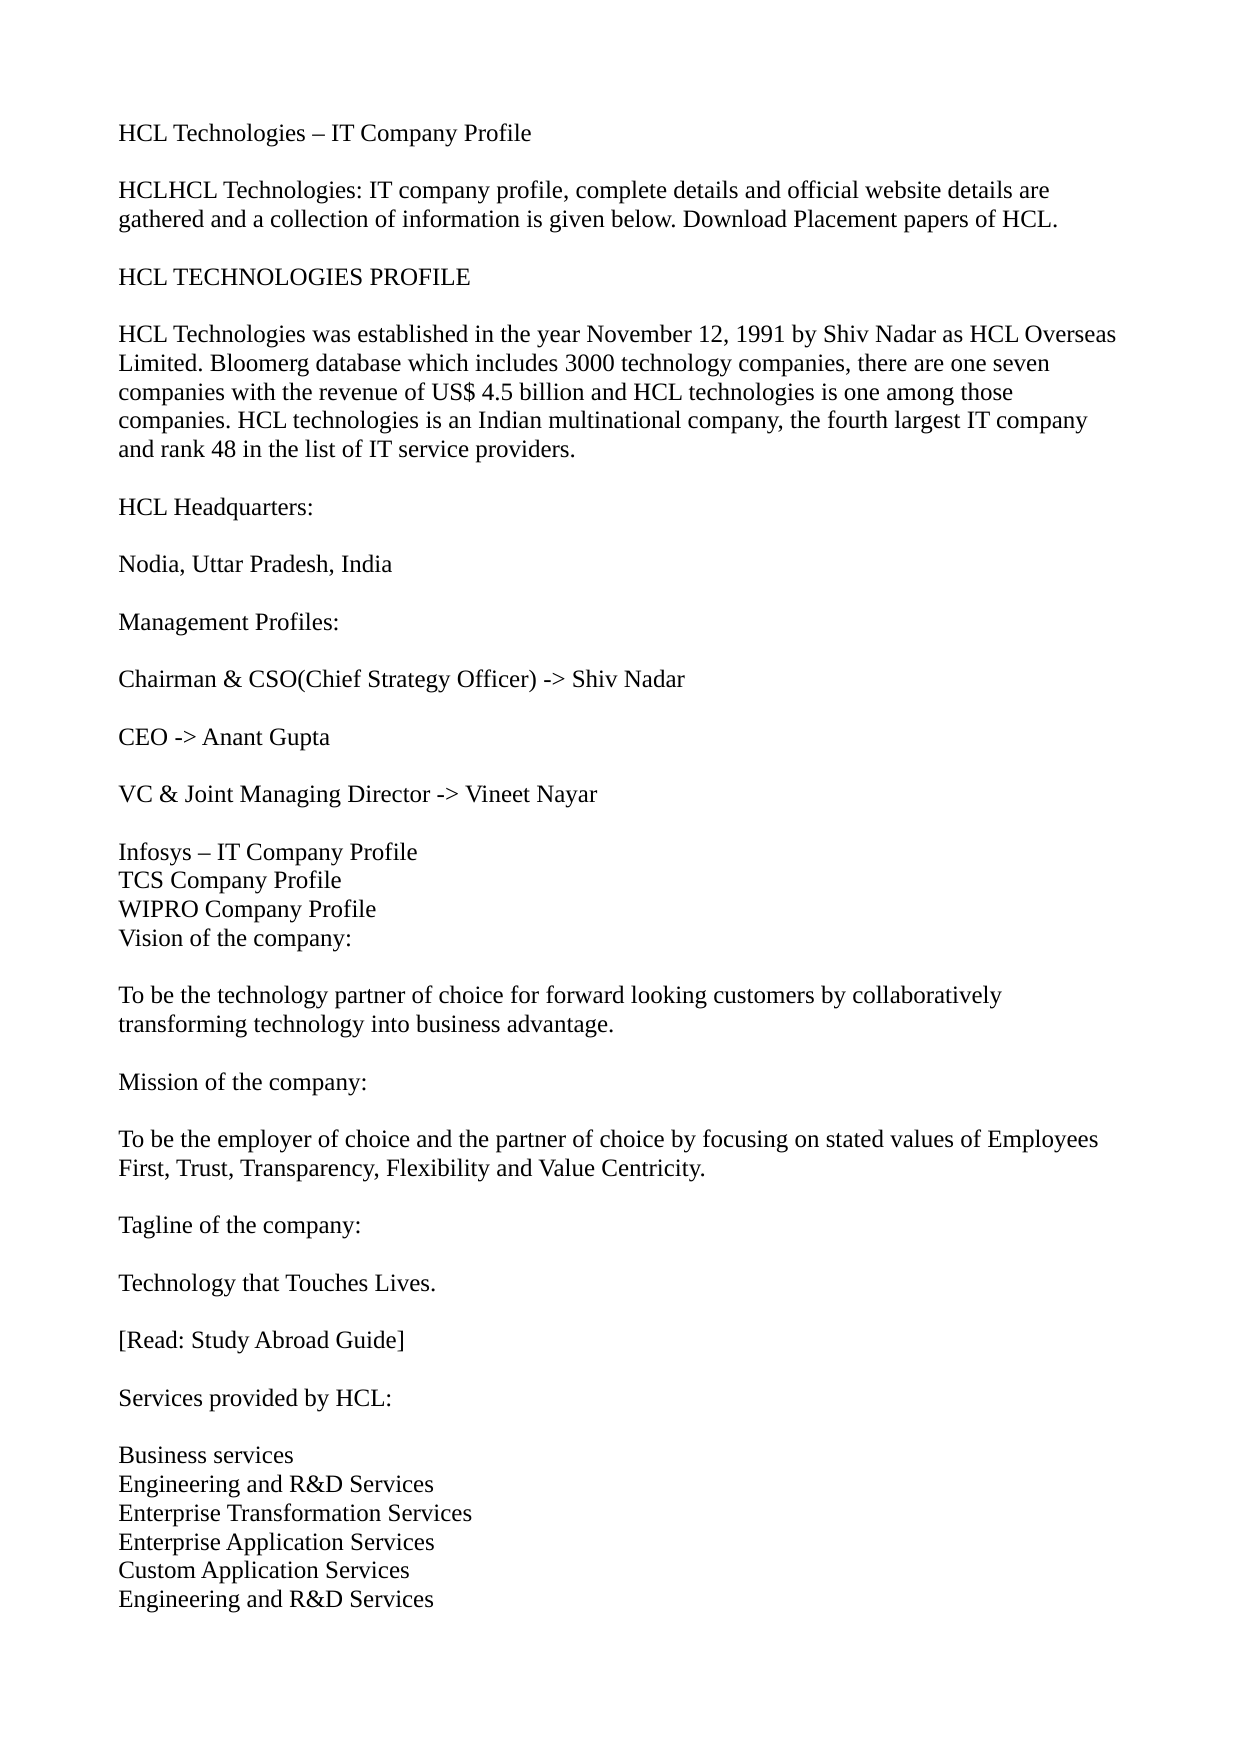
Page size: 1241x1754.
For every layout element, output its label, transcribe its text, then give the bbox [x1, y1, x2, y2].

text WIPRO Company Profile [118, 894, 1122, 923]
text Vision of the company: [118, 923, 1122, 952]
text Infosys – IT Company Profile [118, 837, 1122, 866]
text Tagline of the company: [118, 1211, 1122, 1239]
text Engineering and R&D Services [118, 1469, 1122, 1498]
text Services provided by HCL: [118, 1383, 1122, 1412]
text Engineering and R&D Services [118, 1584, 1122, 1613]
text To be the technology partner of choice for forward looking customers by collaboratively transforming technology into business advantage. [118, 981, 1122, 1038]
text To be the employer of choice and the partner of choice by focusing on stated values of Employees First, Trust, Transparency, Flexibility and Value Centricity. [118, 1124, 1122, 1182]
text CEO -> Anant Gupta [118, 722, 1122, 751]
text HCL Technologies was established in the year November 12, 1991 by Shiv Nadar as HCL Overseas Limited. Bloomerg database which includes 3000 technology companies, there are one seven companies with the revenue of US$ 4.5 billion and HCL technologies is one among those companies. HCL technologies is an Indian multinational company, the fourth largest IT company and rank 48 in the list of IT service providers. [118, 319, 1122, 463]
text Nodia, Uttar Pradesh, India [118, 549, 1122, 578]
text Technology that Touches Lives. [118, 1268, 1122, 1297]
text HCLHCL Technologies: IT company profile, complete details and official website details are gathered and a collection of information is given below. Download Placement papers of HCL. [118, 176, 1122, 233]
text Chairman & CSO(Chief Strategy Officer) -> Shiv Nadar [118, 664, 1122, 693]
text VC & Joint Managing Director -> Vineet Nayar [118, 779, 1122, 808]
text HCL Technologies – IT Company Profile [118, 118, 1122, 147]
text Enterprise Application Services [118, 1527, 1122, 1556]
text HCL TECHNOLOGIES PROFILE [118, 262, 1122, 291]
text Mission of the company: [118, 1067, 1122, 1096]
text Business services [118, 1441, 1122, 1469]
text Custom Application Services [118, 1556, 1122, 1584]
text TCS Company Profile [118, 866, 1122, 894]
text Management Profiles: [118, 607, 1122, 636]
text Enterprise Transformation Services [118, 1498, 1122, 1527]
text HCL Headquarters: [118, 492, 1122, 521]
text [Read: Study Abroad Guide] [118, 1326, 1122, 1354]
